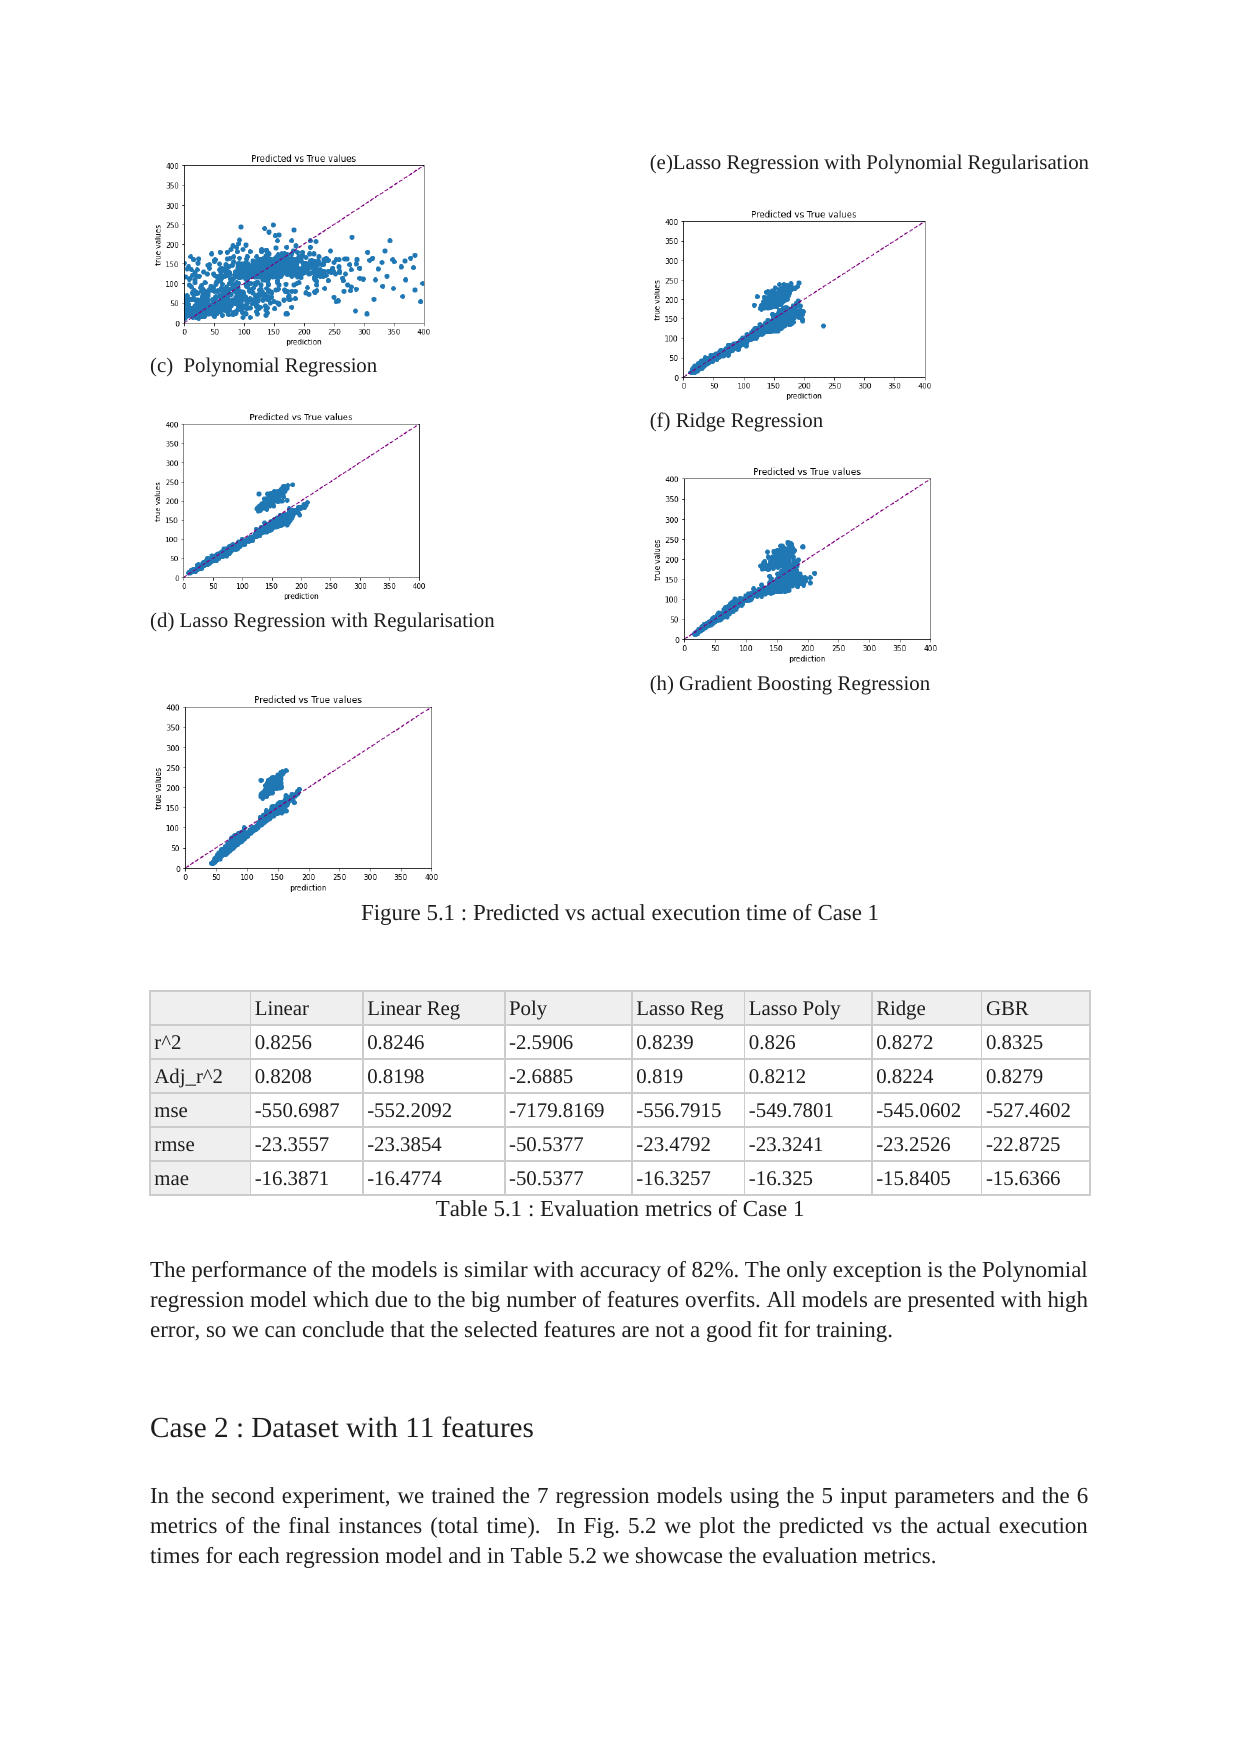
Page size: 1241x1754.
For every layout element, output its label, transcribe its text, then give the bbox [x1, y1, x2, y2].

table_cell -550.6987 [251, 1094, 362, 1126]
table_cell -16.3871 [251, 1162, 362, 1194]
table_cell 0.8208 [251, 1060, 362, 1092]
table_header Poly [506, 992, 631, 1024]
table_cell -23.3241 [745, 1128, 871, 1160]
table_header Lasso Reg [633, 992, 744, 1024]
table_cell -2.5906 [506, 1026, 631, 1058]
text Table 5.1 : Evaluation metrics of Case 1 [150, 1196, 1090, 1222]
table_cell -50.5377 [506, 1128, 631, 1160]
text The performance of the models is similar with accuracy of 82%. The only exception is the Polynomial regression model which due to the big number of features overfits. All models are presented with high error, so we can conclude that the selected features are not a good fit for training. [150, 1256, 1090, 1343]
table_header Lasso Poly [745, 992, 871, 1024]
table_cell -15.6366 [982, 1162, 1089, 1194]
table_cell -23.3854 [364, 1128, 504, 1160]
table_cell -2.6885 [506, 1060, 631, 1092]
table_cell -23.4792 [633, 1128, 744, 1160]
table_cell -545.0602 [873, 1094, 981, 1126]
table_header [151, 992, 250, 1024]
table_cell 0.8239 [633, 1026, 744, 1058]
text In the second experiment, we trained the 7 regression models using the 5 input parameters and the 6 metrics of the final instances (total time). In Fig. 5.2 we plot the predicted vs the actual execution times for each regression model and in Table 5.2 we showcase the evaluation metrics. [150, 1482, 1090, 1569]
table_cell rmse [151, 1128, 250, 1160]
table_cell -7179.8169 [506, 1094, 631, 1126]
table_cell -552.2092 [364, 1094, 504, 1126]
text (e)Lasso Regression with Polynomial Regularisation [649, 150, 1090, 174]
table_cell -23.3557 [251, 1128, 362, 1160]
table_header Ridge [873, 992, 981, 1024]
table_header Linear [251, 992, 362, 1024]
picture [150, 408, 430, 604]
table_cell -15.8405 [873, 1162, 981, 1194]
table_cell -16.325 [745, 1162, 871, 1194]
table_cell 0.8256 [251, 1026, 362, 1058]
table_header Linear Reg [364, 992, 504, 1024]
table_cell 0.8325 [982, 1026, 1089, 1058]
table_cell -50.5377 [506, 1162, 631, 1194]
table_cell 0.8246 [364, 1026, 504, 1058]
table_cell -556.7915 [633, 1094, 744, 1126]
picture [649, 205, 936, 404]
text (h) Gradient Boosting Regression [649, 671, 1090, 695]
table_cell -23.2526 [873, 1128, 981, 1160]
table_cell r^2 [151, 1026, 250, 1058]
table_header GBR [982, 992, 1089, 1024]
subtitle Case 2 : Dataset with 11 features [150, 1410, 1090, 1443]
table_cell 0.826 [745, 1026, 871, 1058]
table_cell -22.8725 [982, 1128, 1089, 1160]
table_cell 0.8279 [982, 1060, 1089, 1092]
table_cell 0.8198 [364, 1060, 504, 1092]
table_cell -16.3257 [633, 1162, 744, 1194]
text (f) Ridge Regression [649, 408, 1090, 432]
table_cell -549.7801 [745, 1094, 871, 1126]
table_cell -527.4602 [982, 1094, 1089, 1126]
table_cell 0.819 [633, 1060, 744, 1092]
table_cell 0.8212 [745, 1060, 871, 1092]
table_cell 0.8224 [873, 1060, 981, 1092]
table_cell Adj_r^2 [151, 1060, 250, 1092]
picture [150, 150, 435, 350]
table_cell mse [151, 1094, 250, 1126]
text (c) Polynomial Regression [150, 353, 591, 377]
table_cell mae [151, 1162, 250, 1194]
picture [649, 462, 942, 667]
text Figure 5.1 : Predicted vs actual execution time of Case 1 [150, 899, 1090, 926]
table_cell -16.4774 [364, 1162, 504, 1194]
text (d) Lasso Regression with Regularisation [150, 607, 591, 632]
picture [150, 690, 443, 896]
table_cell 0.8272 [873, 1026, 981, 1058]
